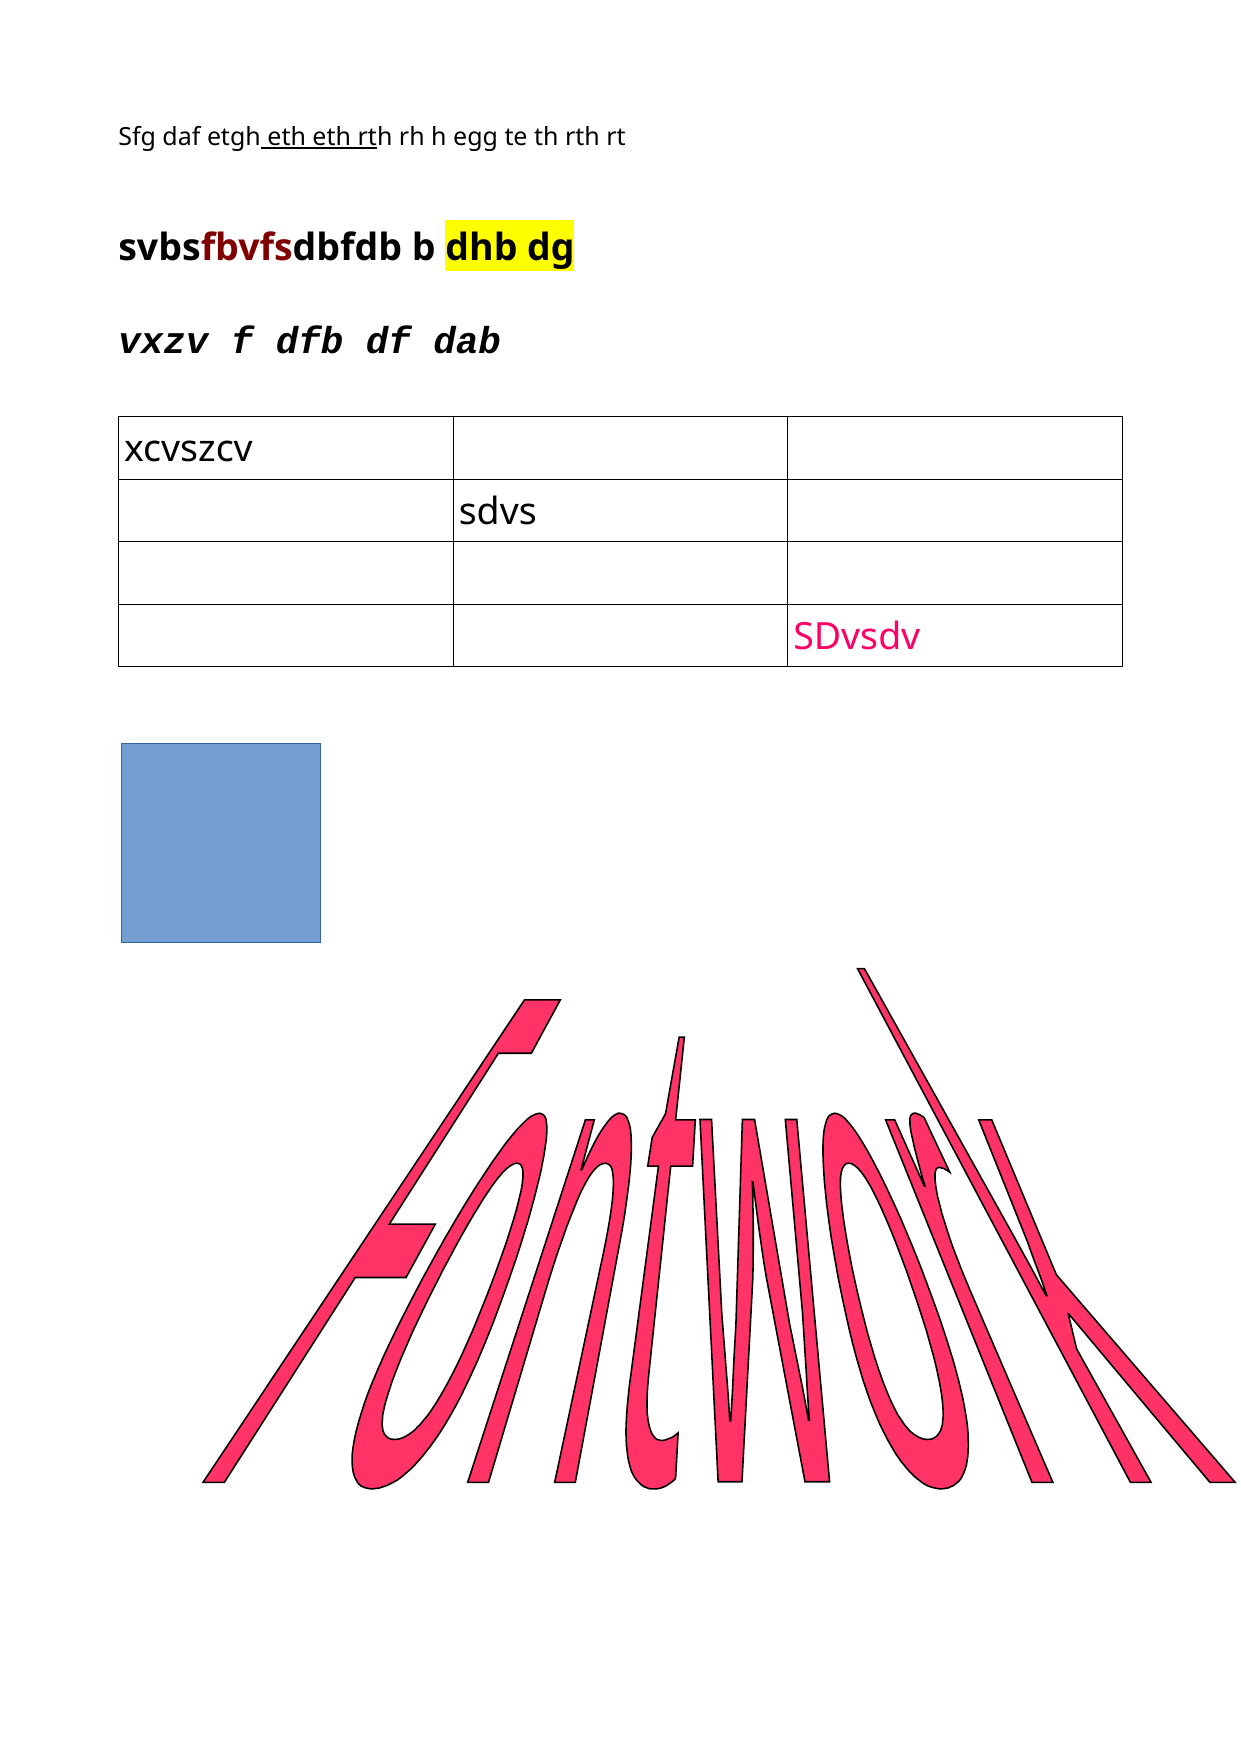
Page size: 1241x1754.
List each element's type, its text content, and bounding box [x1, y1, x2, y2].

table_cell [454, 542, 787, 604]
table_header [788, 417, 1122, 478]
table_cell [788, 480, 1122, 541]
table_cell [788, 542, 1122, 604]
text vxzv f dfb df dab [118, 322, 1122, 365]
table_cell SDvsdv [788, 605, 1122, 666]
table_cell sdvs [454, 480, 787, 541]
table_cell [119, 480, 453, 541]
text Sfg daf etgh eth eth rth rh h egg te th rth rt [118, 118, 1122, 152]
table_header xcvszcv [119, 417, 453, 478]
table_cell [454, 605, 787, 666]
table_cell [119, 605, 453, 666]
table_cell [119, 542, 453, 604]
table_header [454, 417, 787, 478]
text svbsfbvfsdbfdb b dhb dg [118, 220, 1122, 271]
